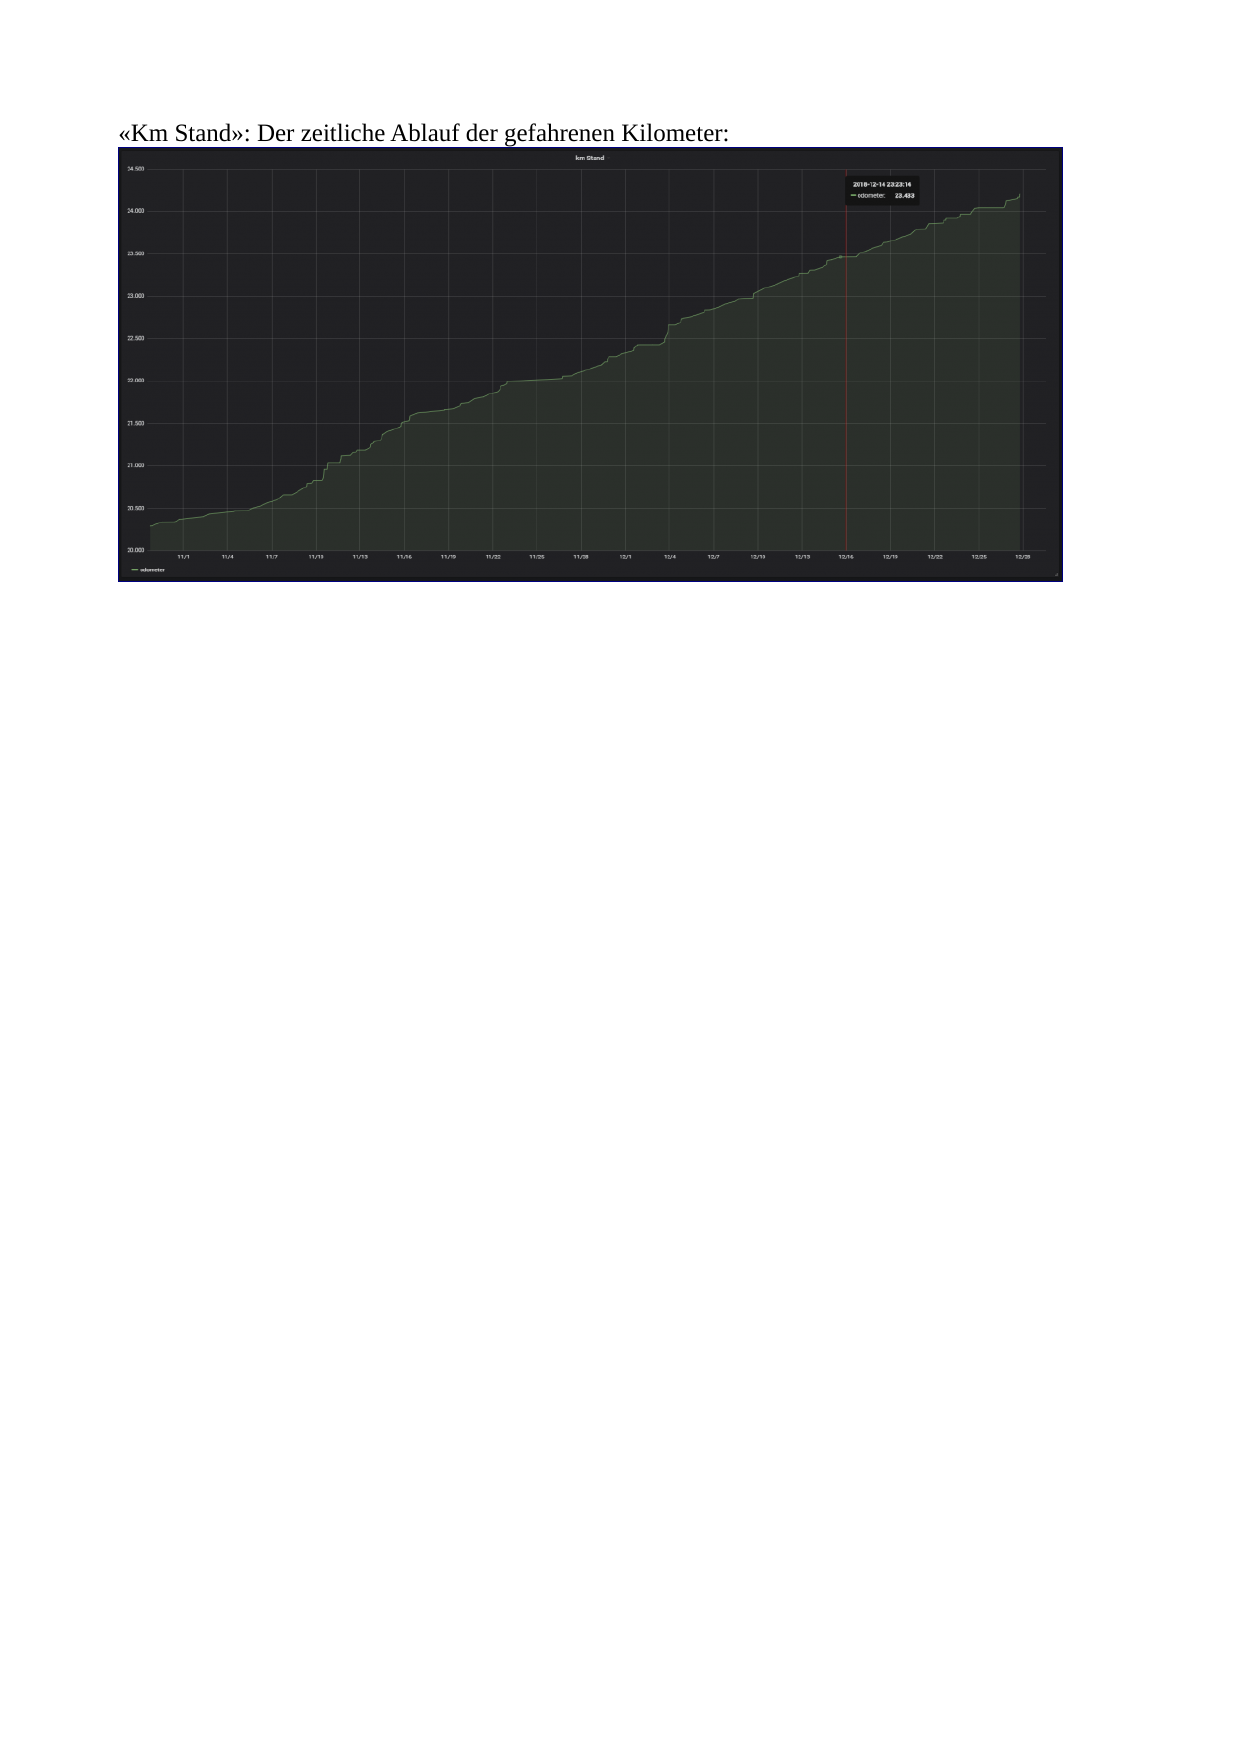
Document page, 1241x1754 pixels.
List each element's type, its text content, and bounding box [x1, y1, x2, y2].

text «Km Stand»: Der zeitliche Ablauf der gefahrenen Kilometer: [118, 118, 1122, 587]
picture [119, 148, 1062, 581]
